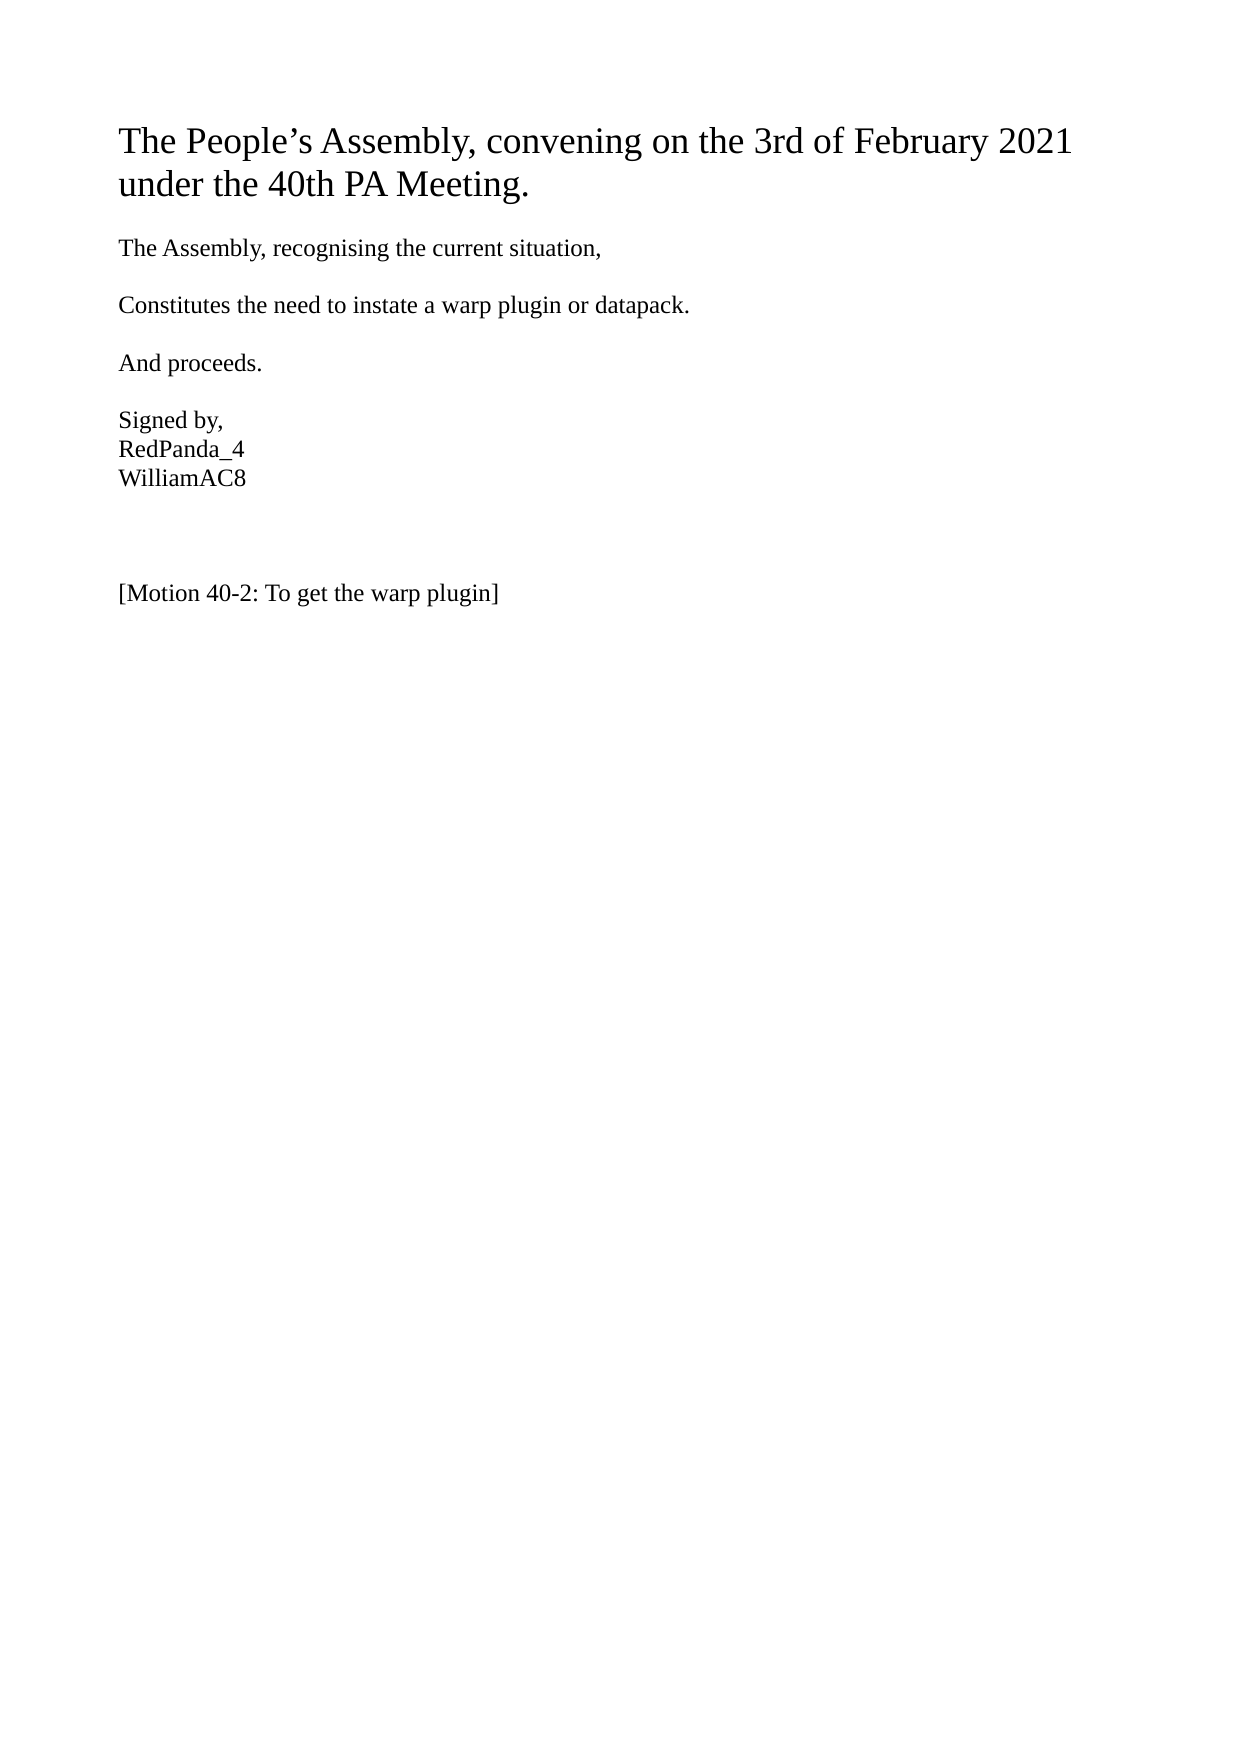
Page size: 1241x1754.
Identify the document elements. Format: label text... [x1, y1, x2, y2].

text And proceeds. [118, 348, 1122, 377]
text WilliamAC8 [118, 463, 1122, 492]
text Signed by, [118, 406, 1122, 434]
text RedPanda_4 [118, 434, 1122, 463]
text The Assembly, recognising the current situation, [118, 233, 1122, 262]
text The People’s Assembly, convening on the 3rd of February 2021 under the 40th PA Meeting. [118, 118, 1122, 204]
text Constitutes the need to instate a warp plugin or datapack. [118, 291, 1122, 319]
text [Motion 40-2: To get the warp plugin] [118, 578, 1122, 607]
